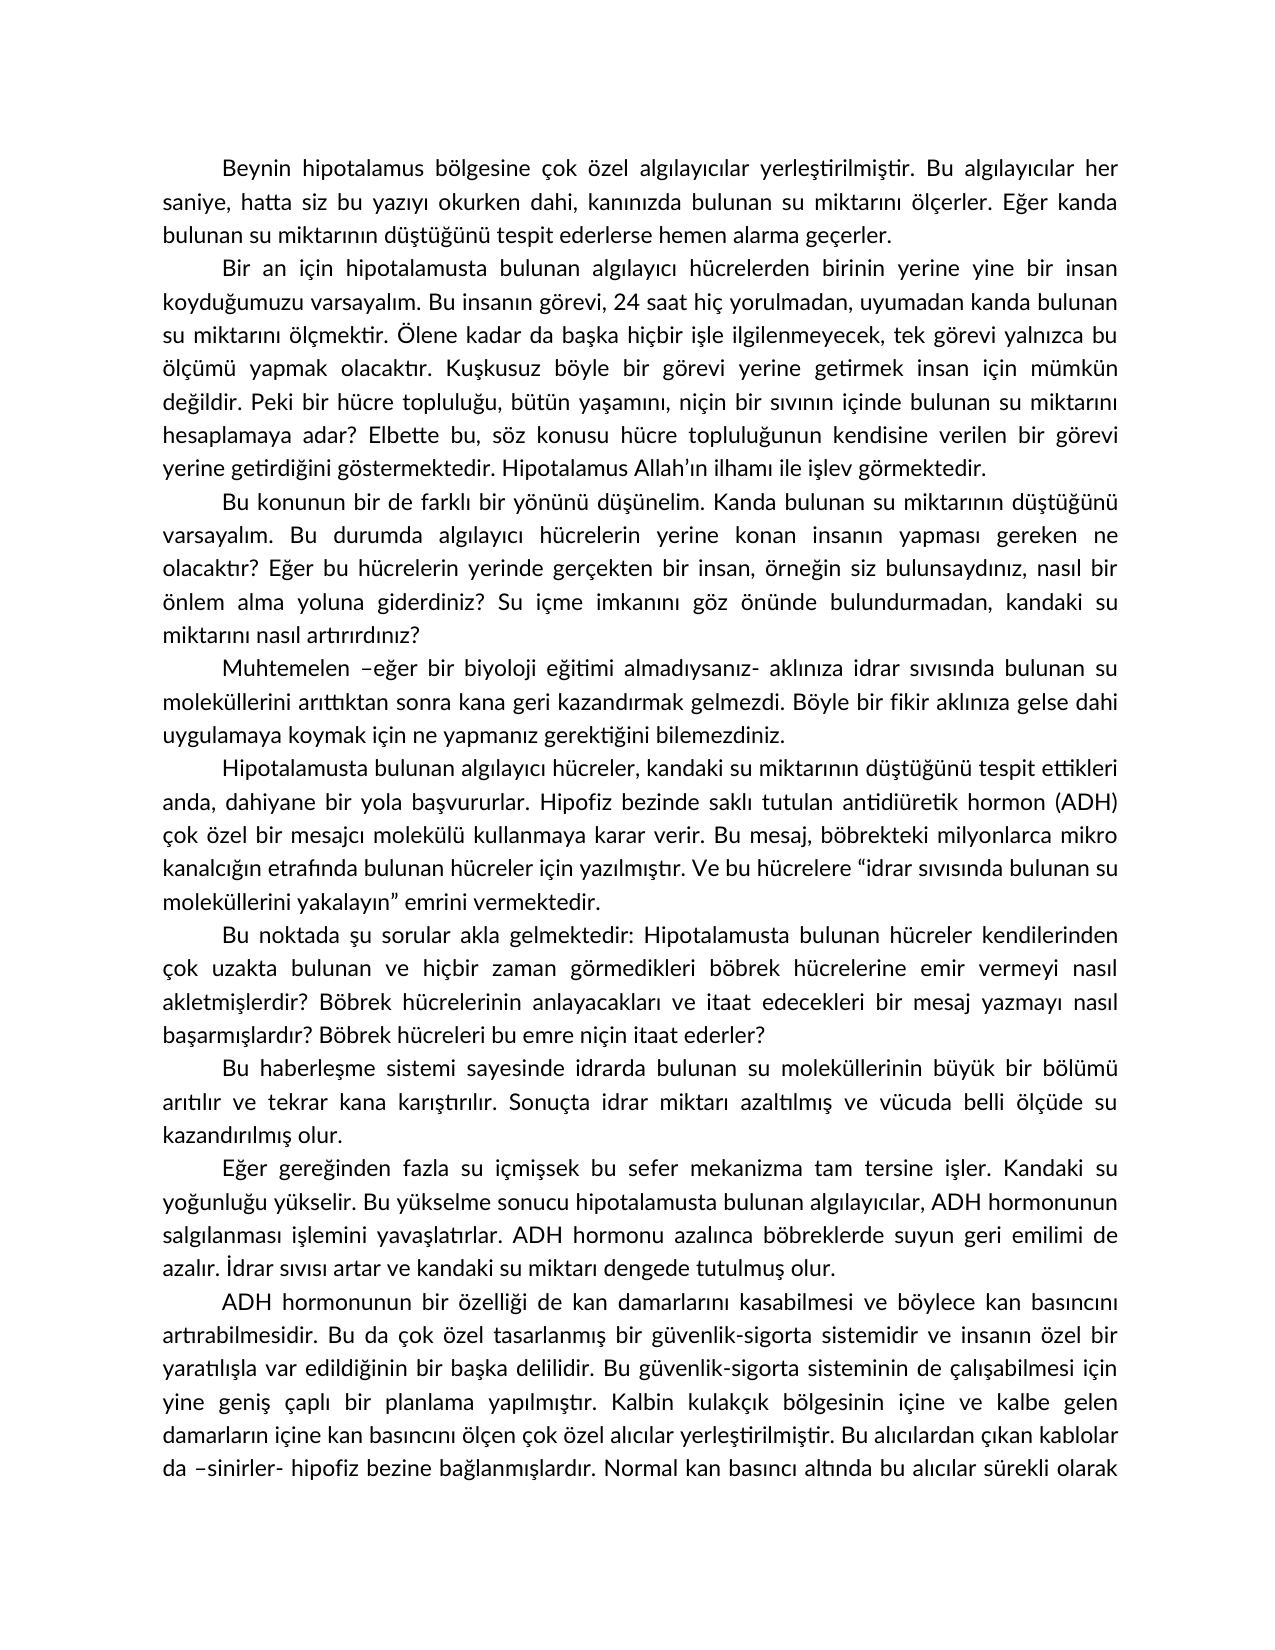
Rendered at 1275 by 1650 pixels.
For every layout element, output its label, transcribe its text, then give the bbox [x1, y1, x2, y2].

text Beynin hipotalamus bölgesine çok özel algılayıcılar yerleştirilmiştir. Bu algılayıcılar her saniye, hatta siz bu yazıyı okurken dahi, kanınızda bulunan su miktarını ölçerler. Eğer kanda bulunan su miktarının düştüğünü tespit ederlerse hemen alarma geçerler. [162, 150, 1119, 250]
text Bu noktada şu sorular akla gelmektedir: Hipotalamusta bulunan hücreler kendilerinden çok uzakta bulunan ve hiçbir zaman görmedikleri böbrek hücrelerine emir vermeyi nasıl akletmişlerdir? Böbrek hücrelerinin anlayacakları ve itaat edecekleri bir mesaj yazmayı nasıl başarmışlardır? Böbrek hücreleri bu emre niçin itaat ederler? [162, 917, 1119, 1050]
text Hipotalamusta bulunan algılayıcı hücreler, kandaki su miktarının düştüğünü tespit ettikleri anda, dahiyane bir yola başvururlar. Hipofiz bezinde saklı tutulan antidiüretik hormon (ADH) çok özel bir mesajcı molekülü kullanmaya karar verir. Bu mesaj, böbrekteki milyonlarca mikro kanalcığın etrafında bulunan hücreler için yazılmıştır. Ve bu hücrelere “idrar sıvısında bulunan su moleküllerini yakalayın” emrini vermektedir. [162, 750, 1119, 917]
text Bu haberleşme sistemi sayesinde idrarda bulunan su moleküllerinin büyük bir bölümü arıtılır ve tekrar kana karıştırılır. Sonuçta idrar miktarı azaltılmış ve vücuda belli ölçüde su kazandırılmış olur. [162, 1050, 1119, 1150]
text Bu konunun bir de farklı bir yönünü düşünelim. Kanda bulunan su miktarının düştüğünü varsayalım. Bu durumda algılayıcı hücrelerin yerine konan insanın yapması gereken ne olacaktır? Eğer bu hücrelerin yerinde gerçekten bir insan, örneğin siz bulunsaydınız, nasıl bir önlem alma yoluna giderdiniz? Su içme imkanını göz önünde bulundurmadan, kandaki su miktarını nasıl artırırdınız? [162, 483, 1119, 650]
text Bir an için hipotalamusta bulunan algılayıcı hücrelerden birinin yerine yine bir insan koyduğumuzu varsayalım. Bu insanın görevi, 24 saat hiç yorulmadan, uyumadan kanda bulunan su miktarını ölçmektir. Ölene kadar da başka hiçbir işle ilgilenmeyecek, tek görevi yalnızca bu ölçümü yapmak olacaktır. Kuşkusuz böyle bir görevi yerine getirmek insan için mümkün değildir. Peki bir hücre topluluğu, bütün yaşamını, niçin bir sıvının içinde bulunan su miktarını hesaplamaya adar? Elbette bu, söz konusu hücre topluluğunun kendisine verilen bir görevi yerine getirdiğini göstermektedir. Hipotalamus Allah’ın ilhamı ile işlev görmektedir. [162, 250, 1119, 483]
text Muhtemelen –eğer bir biyoloji eğitimi almadıysanız- aklınıza idrar sıvısında bulunan su moleküllerini arıttıktan sonra kana geri kazandırmak gelmezdi. Böyle bir fikir aklınıza gelse dahi uygulamaya koymak için ne yapmanız gerektiğini bilemezdiniz. [162, 650, 1119, 750]
text Eğer gereğinden fazla su içmişsek bu sefer mekanizma tam tersine işler. Kandaki su yoğunluğu yükselir. Bu yükselme sonucu hipotalamusta bulunan algılayıcılar, ADH hormonunun salgılanması işlemini yavaşlatırlar. ADH hormonu azalınca böbreklerde suyun geri emilimi de azalır. İdrar sıvısı artar ve kandaki su miktarı dengede tutulmuş olur. [162, 1150, 1119, 1283]
text ADH hormonunun bir özelliği de kan damarlarını kasabilmesi ve böylece kan basıncını artırabilmesidir. Bu da çok özel tasarlanmış bir güvenlik-sigorta sistemidir ve insanın özel bir yaratılışla var edildiğinin bir başka delilidir. Bu güvenlik-sigorta sisteminin de çalışabilmesi için yine geniş çaplı bir planlama yapılmıştır. Kalbin kulakçık bölgesinin içine ve kalbe gelen damarların içine kan basıncını ölçen çok özel alıcılar yerleştirilmiştir. Bu alıcılardan çıkan kablolar da –sinirler- hipofiz bezine bağlanmışlardır. Normal kan basıncı altında bu alıcılar sürekli olarak [162, 1283, 1119, 1483]
